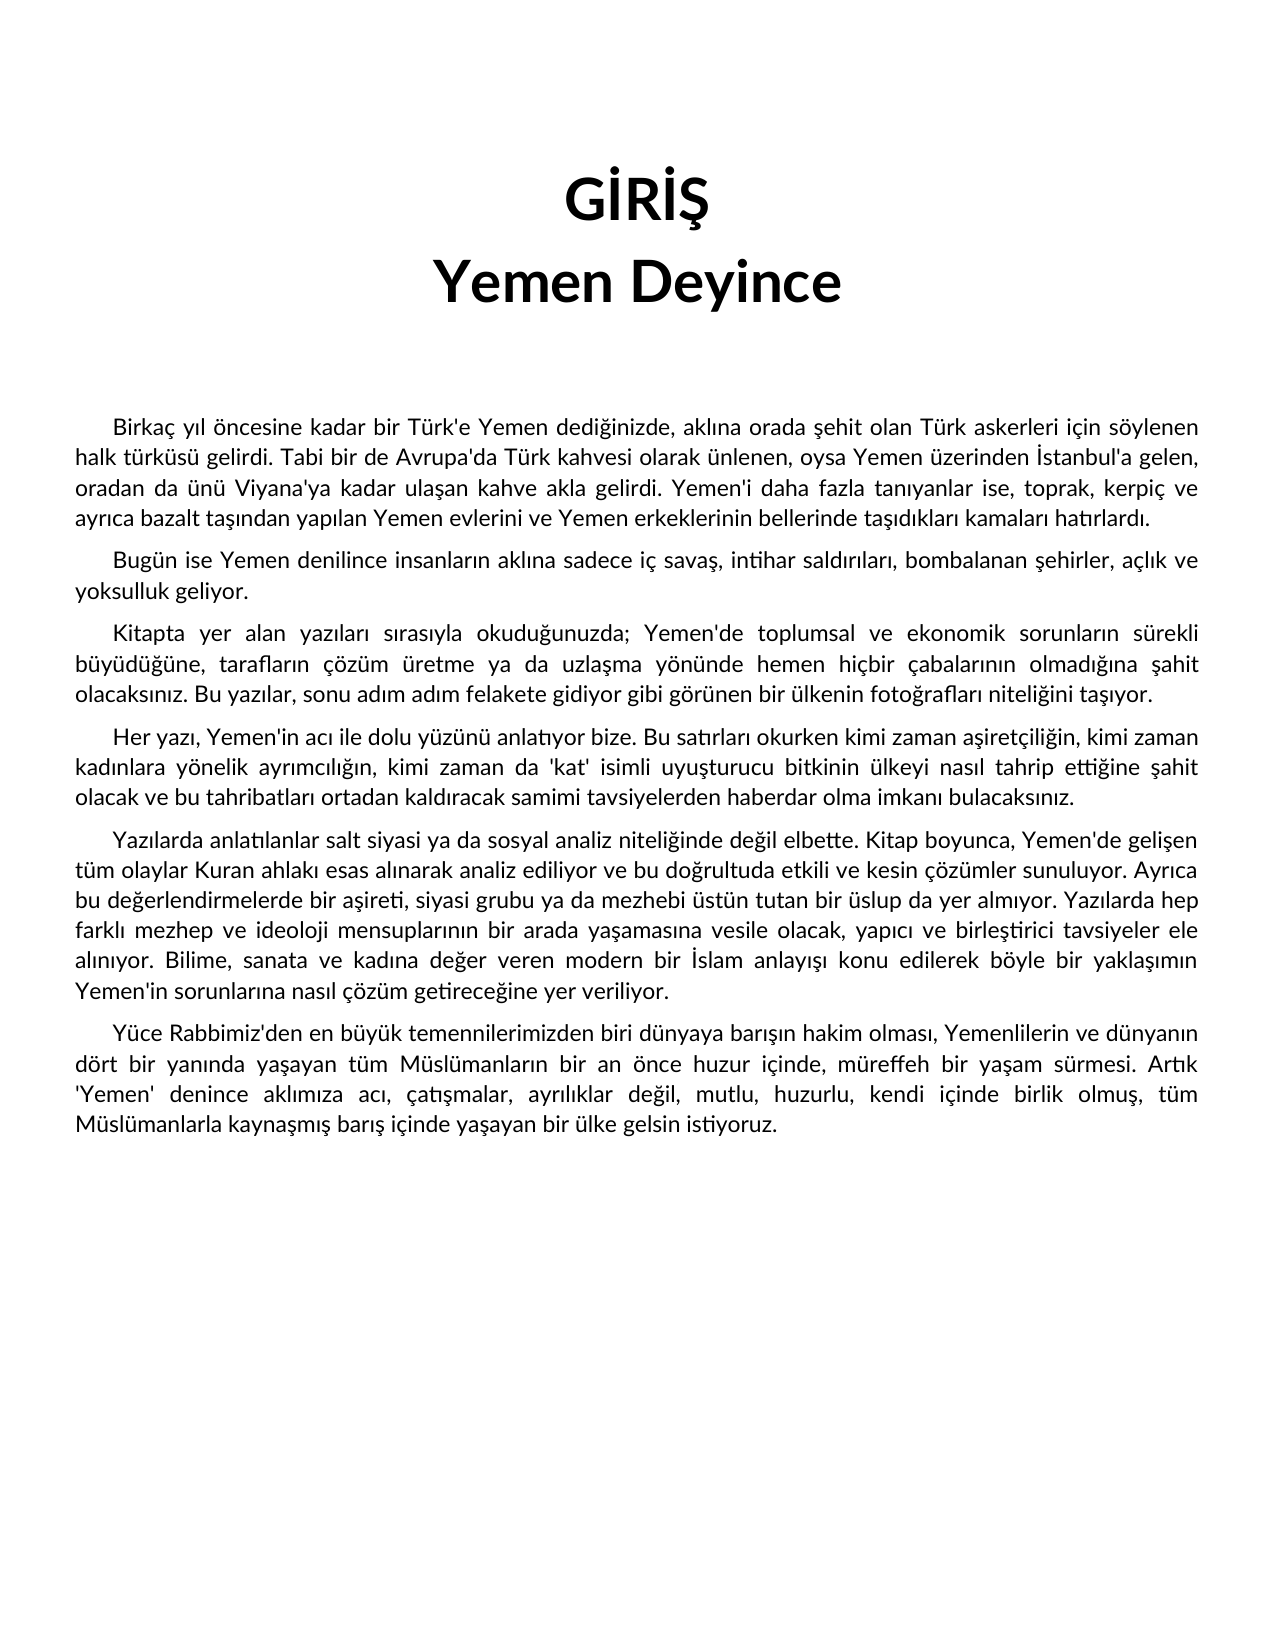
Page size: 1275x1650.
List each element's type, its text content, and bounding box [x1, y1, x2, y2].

text Kitapta yer alan yazıları sırasıyla okuduğunuzda; Yemen'de toplumsal ve ekonomik sorunların sürekli büyüdüğüne, tarafların çözüm üretme ya da uzlaşma yönünde hemen hiçbir çabalarının olmadığına şahit olacaksınız. Bu yazılar, sonu adım adım felakete gidiyor gibi görünen bir ülkenin fotoğrafları niteliğini taşıyor. [75, 619, 1200, 707]
text Yazılarda anlatılanlar salt siyasi ya da sosyal analiz niteliğinde değil elbette. Kitap boyunca, Yemen'de gelişen tüm olaylar Kuran ahlakı esas alınarak analiz ediliyor ve bu doğrultuda etkili ve kesin çözümler sunuluyor. Ayrıca bu değerlendirmelerde bir aşireti, siyasi grubu ya da mezhebi üstün tutan bir üslup da yer almıyor. Yazılarda hep farklı mezhep ve ideoloji mensuplarının bir arada yaşamasına vesile olacak, yapıcı ve birleştirici tavsiyeler ele alınıyor. Bilime, sanata ve kadına değer veren modern bir İslam anlayışı konu edilerek böyle bir yaklaşımın Yemen'in sorunlarına nasıl çözüm getireceğine yer veriliyor. [75, 825, 1200, 1004]
subtitle Yemen Deyince [75, 245, 1200, 315]
text Birkaç yıl öncesine kadar bir Türk'e Yemen dediğinizde, aklına orada şehit olan Türk askerleri için söylenen halk türküsü gelirdi. Tabi bir de Avrupa'da Türk kahvesi olarak ünlenen, oysa Yemen üzerinden İstanbul'a gelen, oradan da ünü Viyana'ya kadar ulaşan kahve akla gelirdi. Yemen'i daha fazla tanıyanlar ise, toprak, kerpiç ve ayrıca bazalt taşından yapılan Yemen evlerini ve Yemen erkeklerinin bellerinde taşıdıkları kamaları hatırlardı. [75, 413, 1200, 531]
subtitle GİRİŞ [75, 162, 1200, 232]
text Bugün ise Yemen denilince insanların aklına sadece iç savaş, intihar saldırıları, bombalanan şehirler, açlık ve yoksulluk geliyor. [75, 546, 1200, 604]
text Her yazı, Yemen'in acı ile dolu yüzünü anlatıyor bize. Bu satırları okurken kimi zaman aşiretçiliğin, kimi zaman kadınlara yönelik ayrımcılığın, kimi zaman da 'kat' isimli uyuşturucu bitkinin ülkeyi nasıl tahrip ettiğine şahit olacak ve bu tahribatları ortadan kaldıracak samimi tavsiyelerden haberdar olma imkanı bulacaksınız. [75, 722, 1200, 810]
text Yüce Rabbimiz'den en büyük temennilerimizden biri dünyaya barışın hakim olması, Yemenlilerin ve dünyanın dört bir yanında yaşayan tüm Müslümanların bir an önce huzur içinde, müreffeh bir yaşam sürmesi. Artık 'Yemen' denince aklımıza acı, çatışmalar, ayrılıklar değil, mutlu, huzurlu, kendi içinde birlik olmuş, tüm Müslümanlarla kaynaşmış barış içinde yaşayan bir ülke gelsin istiyoruz. [75, 1019, 1200, 1137]
